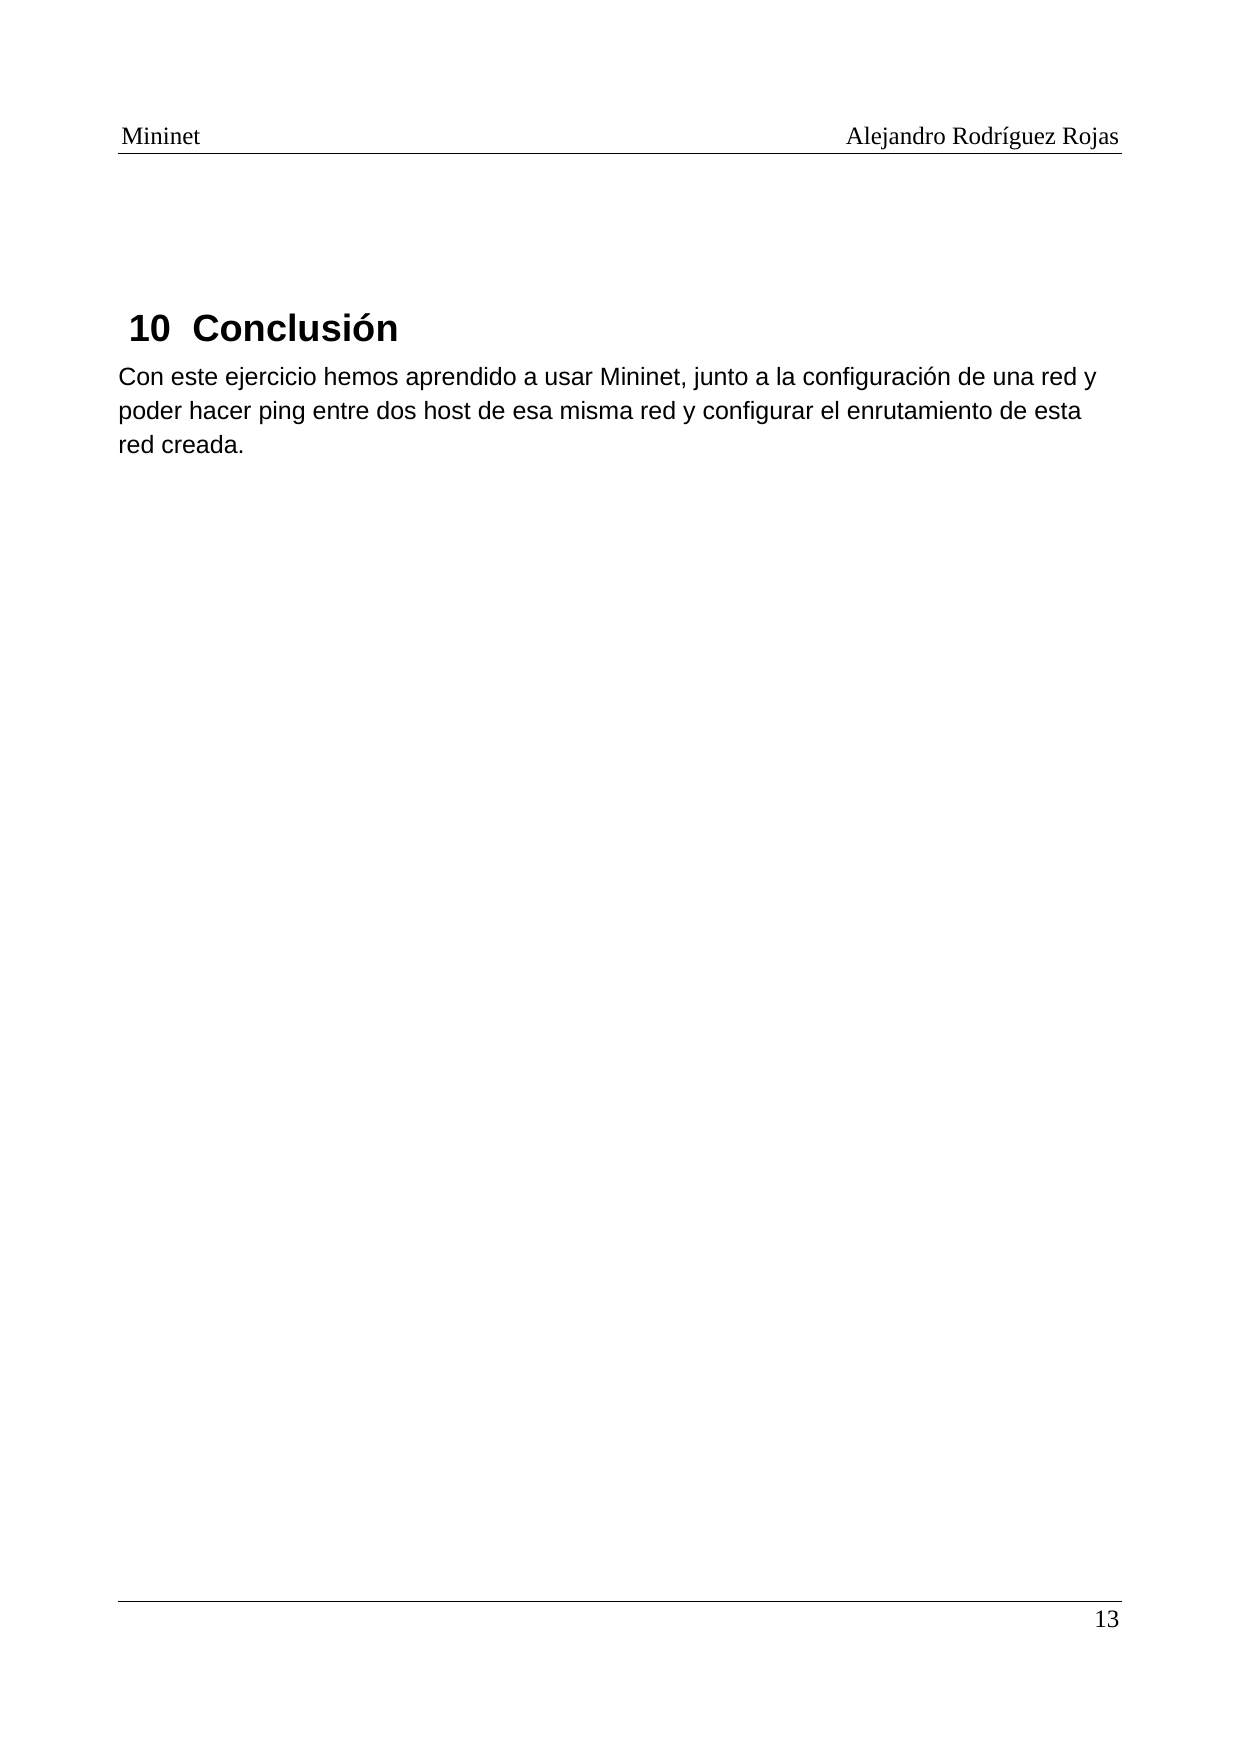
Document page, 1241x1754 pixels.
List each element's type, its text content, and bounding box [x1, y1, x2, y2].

subtitle Conclusión [118, 305, 1122, 349]
text Con este ejercicio hemos aprendido a usar Mininet, junto a la configuración de una red y poder hacer ping entre dos host de esa misma red y configurar el enrutamiento de esta red creada. [118, 362, 1122, 459]
